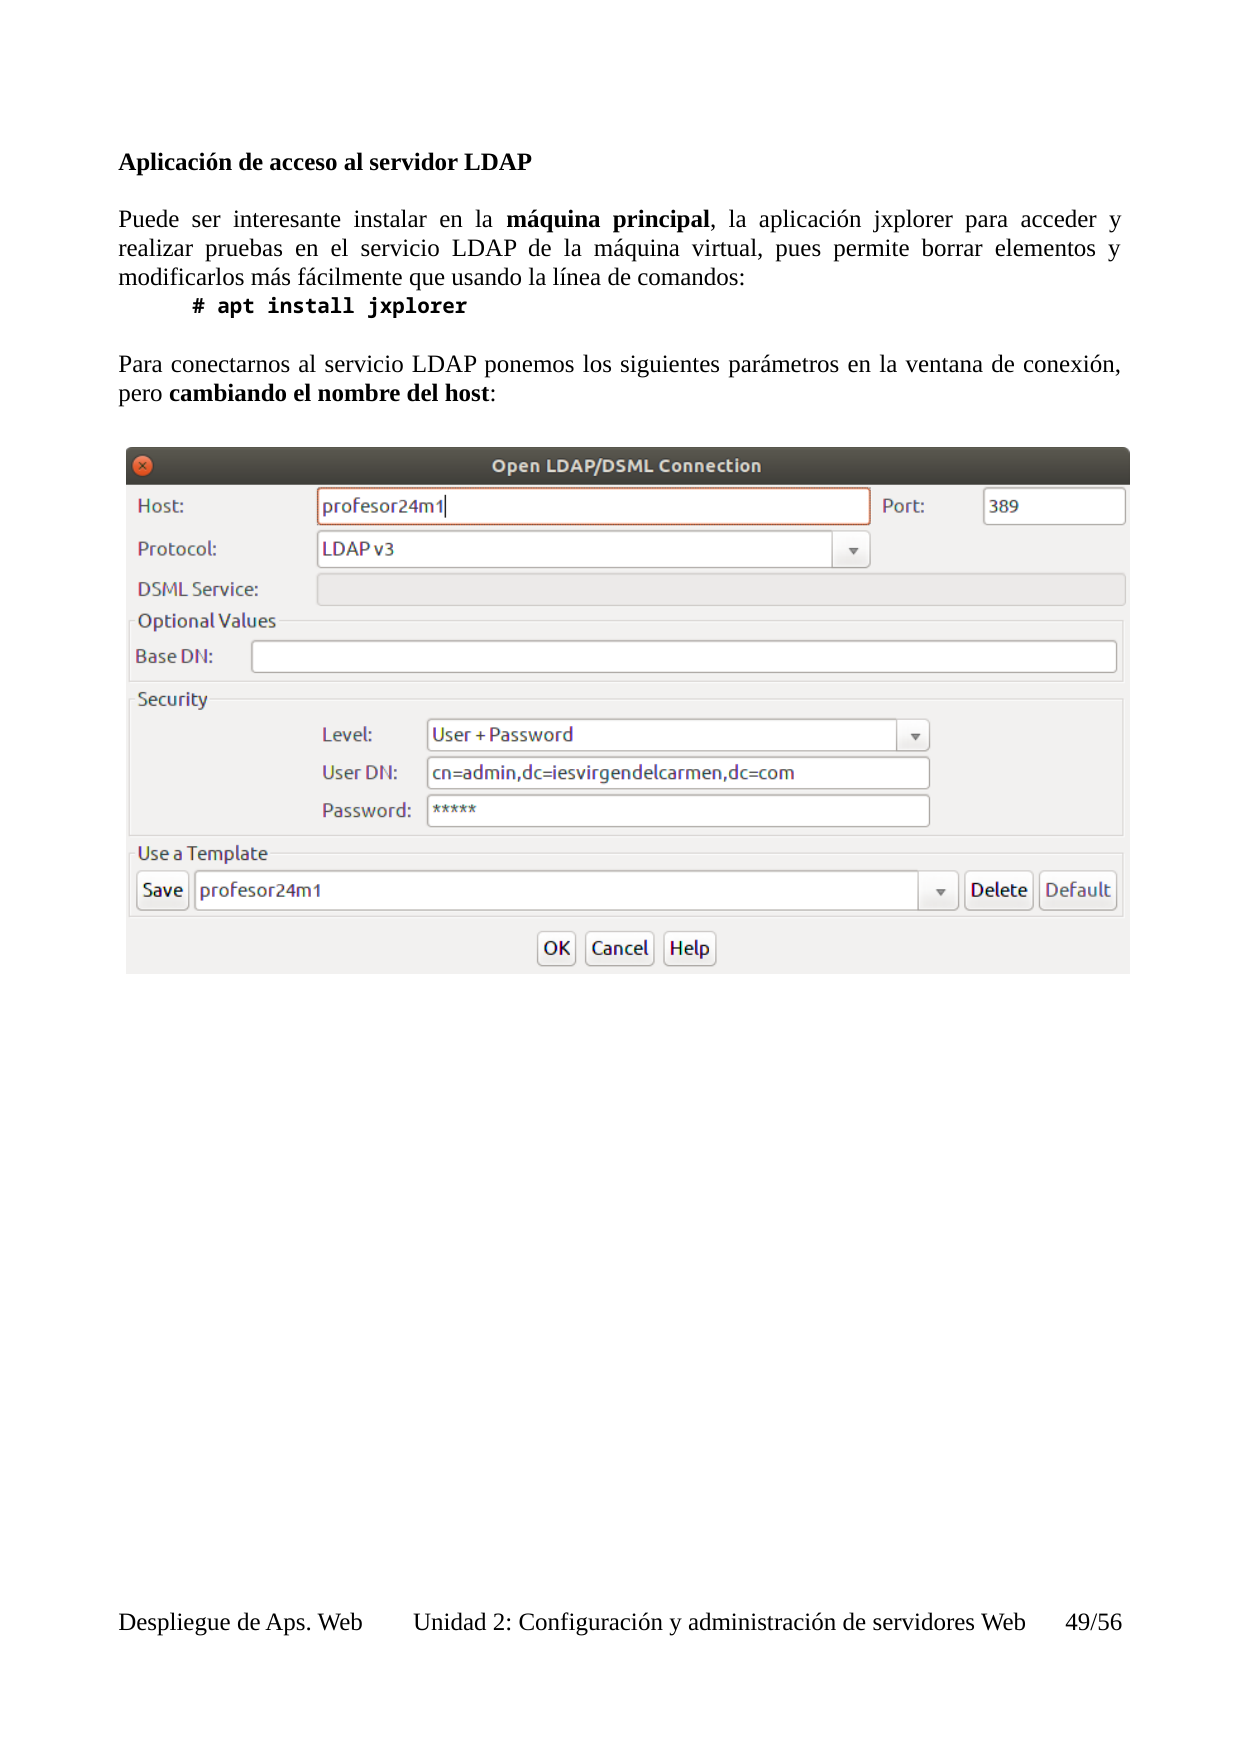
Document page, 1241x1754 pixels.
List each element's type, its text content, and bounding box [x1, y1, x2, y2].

text # apt install jxplorer [118, 291, 1122, 320]
picture [126, 447, 1130, 974]
text Aplicación de acceso al servidor LDAP [118, 147, 1122, 176]
text Para conectarnos al servicio LDAP ponemos los siguientes parámetros en la ventana de conexión, pero cambiando el nombre del host: [118, 349, 1122, 406]
text Puede ser interesante instalar en la máquina principal, la aplicación jxplorer para acceder y realizar pruebas en el servicio LDAP de la máquina virtual, pues permite borrar elementos y modificarlos más fácilmente que usando la línea de comandos: [118, 204, 1122, 291]
